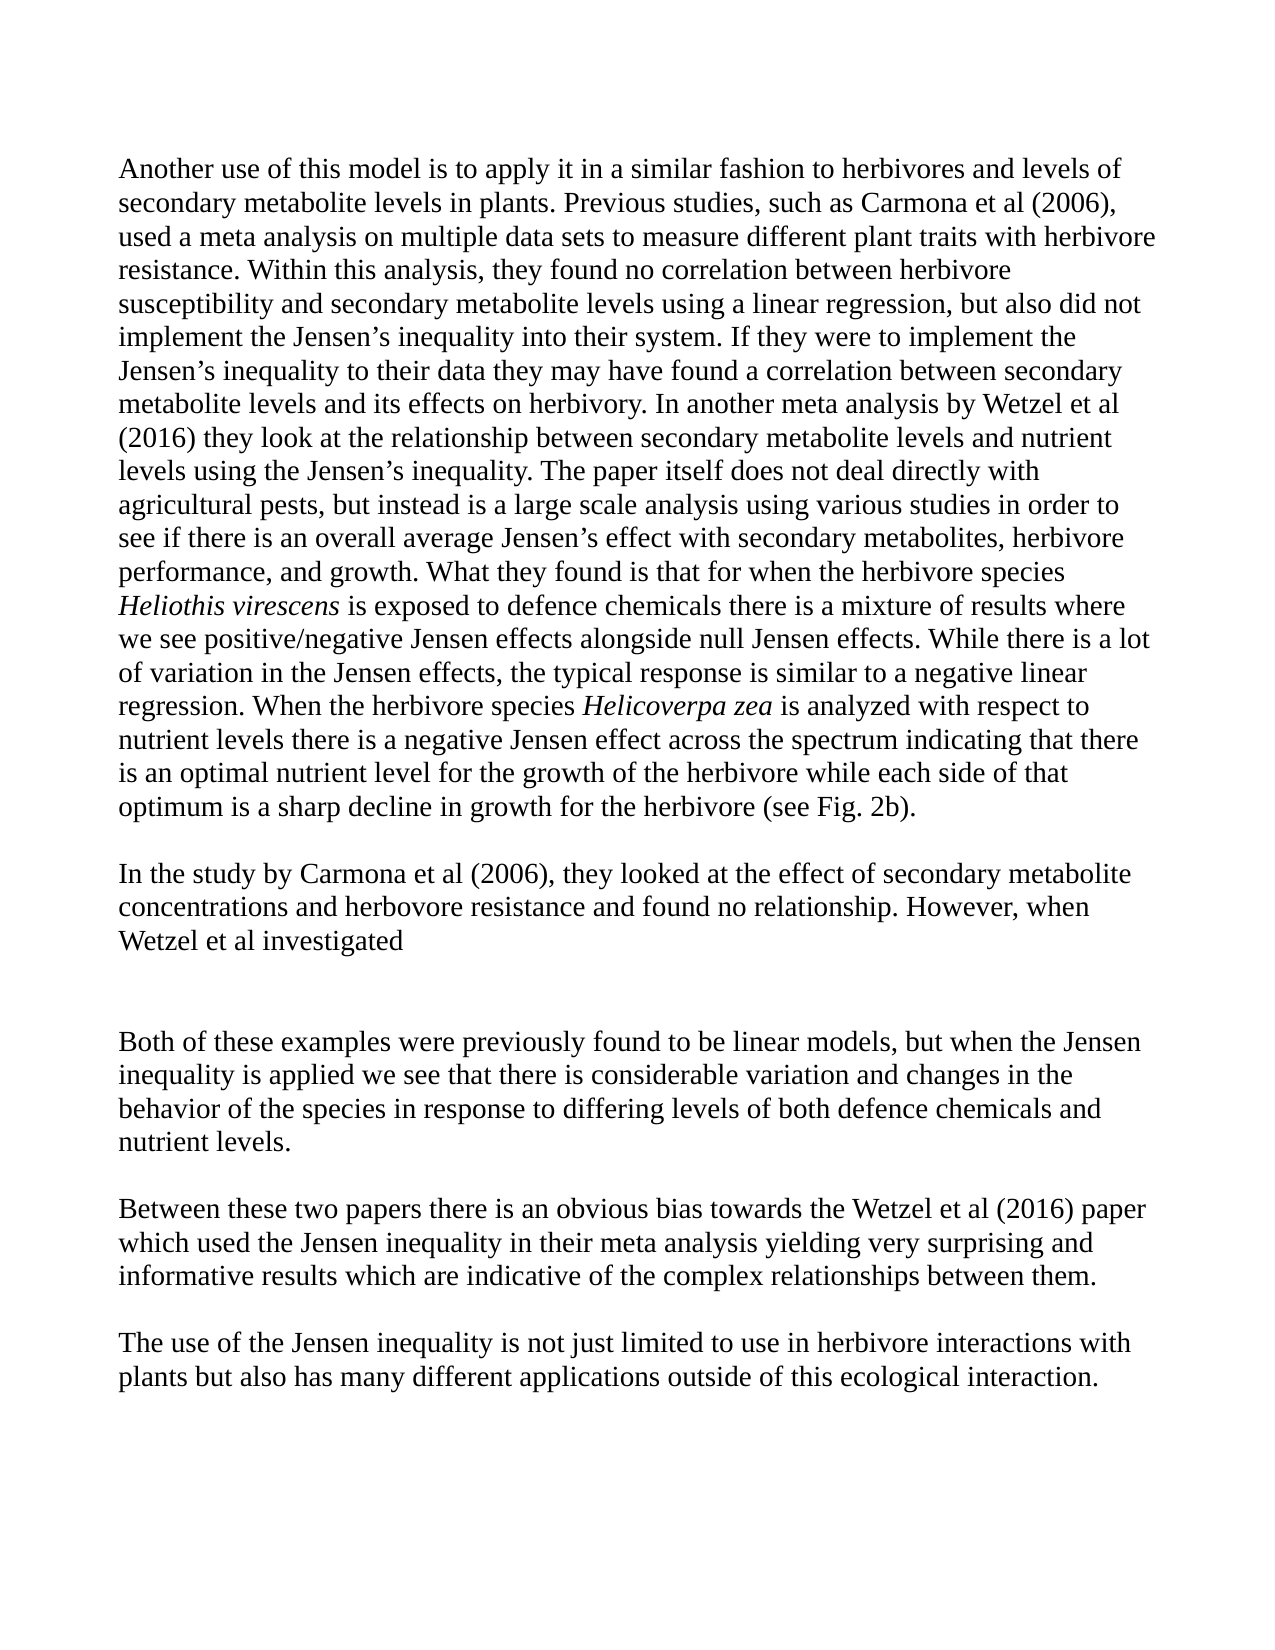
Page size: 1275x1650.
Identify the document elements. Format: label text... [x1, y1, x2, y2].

text Another use of this model is to apply it in a similar fashion to herbivores and levels of secondary metabolite levels in plants. Previous studies, such as Carmona et al (2006), used a meta analysis on multiple data sets to measure different plant traits with herbivore resistance. Within this analysis, they found no correlation between herbivore susceptibility and secondary metabolite levels using a linear regression, but also did not implement the Jensen’s inequality into their system. If they were to implement the Jensen’s inequality to their data they may have found a correlation between secondary metabolite levels and its effects on herbivory. In another meta analysis by Wetzel et al (2016) they look at the relationship between secondary metabolite levels and nutrient levels using the Jensen’s inequality. The paper itself does not deal directly with agricultural pests, but instead is a large scale analysis using various studies in order to see if there is an overall average Jensen’s effect with secondary metabolites, herbivore performance, and growth. What they found is that for when the herbivore species Heliothis virescens is exposed to defence chemicals there is a mixture of results where we see positive/negative Jensen effects alongside null Jensen effects. While there is a lot of variation in the Jensen effects, the typical response is similar to a negative linear regression. When the herbivore species Helicoverpa zea is analyzed with respect to nutrient levels there is a negative Jensen effect across the spectrum indicating that there is an optimal nutrient level for the growth of the herbivore while each side of that optimum is a sharp decline in growth for the herbivore (see Fig. 2b). [118, 152, 1157, 822]
text Between these two papers there is an obvious bias towards the Wetzel et al (2016) paper which used the Jensen inequality in their meta analysis yielding very surprising and informative results which are indicative of the complex relationships between them. [118, 1191, 1157, 1292]
text The use of the Jensen inequality is not just limited to use in herbivore interactions with plants but also has many different applications outside of this ecological interaction. [118, 1326, 1157, 1393]
text In the study by Carmona et al (2006), they looked at the effect of secondary metabolite concentrations and herbovore resistance and found no relationship. However, when Wetzel et al investigated [118, 856, 1157, 957]
text Both of these examples were previously found to be linear models, but when the Jensen inequality is applied we see that there is considerable variation and changes in the behavior of the species in response to differing levels of both defence chemicals and nutrient levels. [118, 1024, 1157, 1158]
